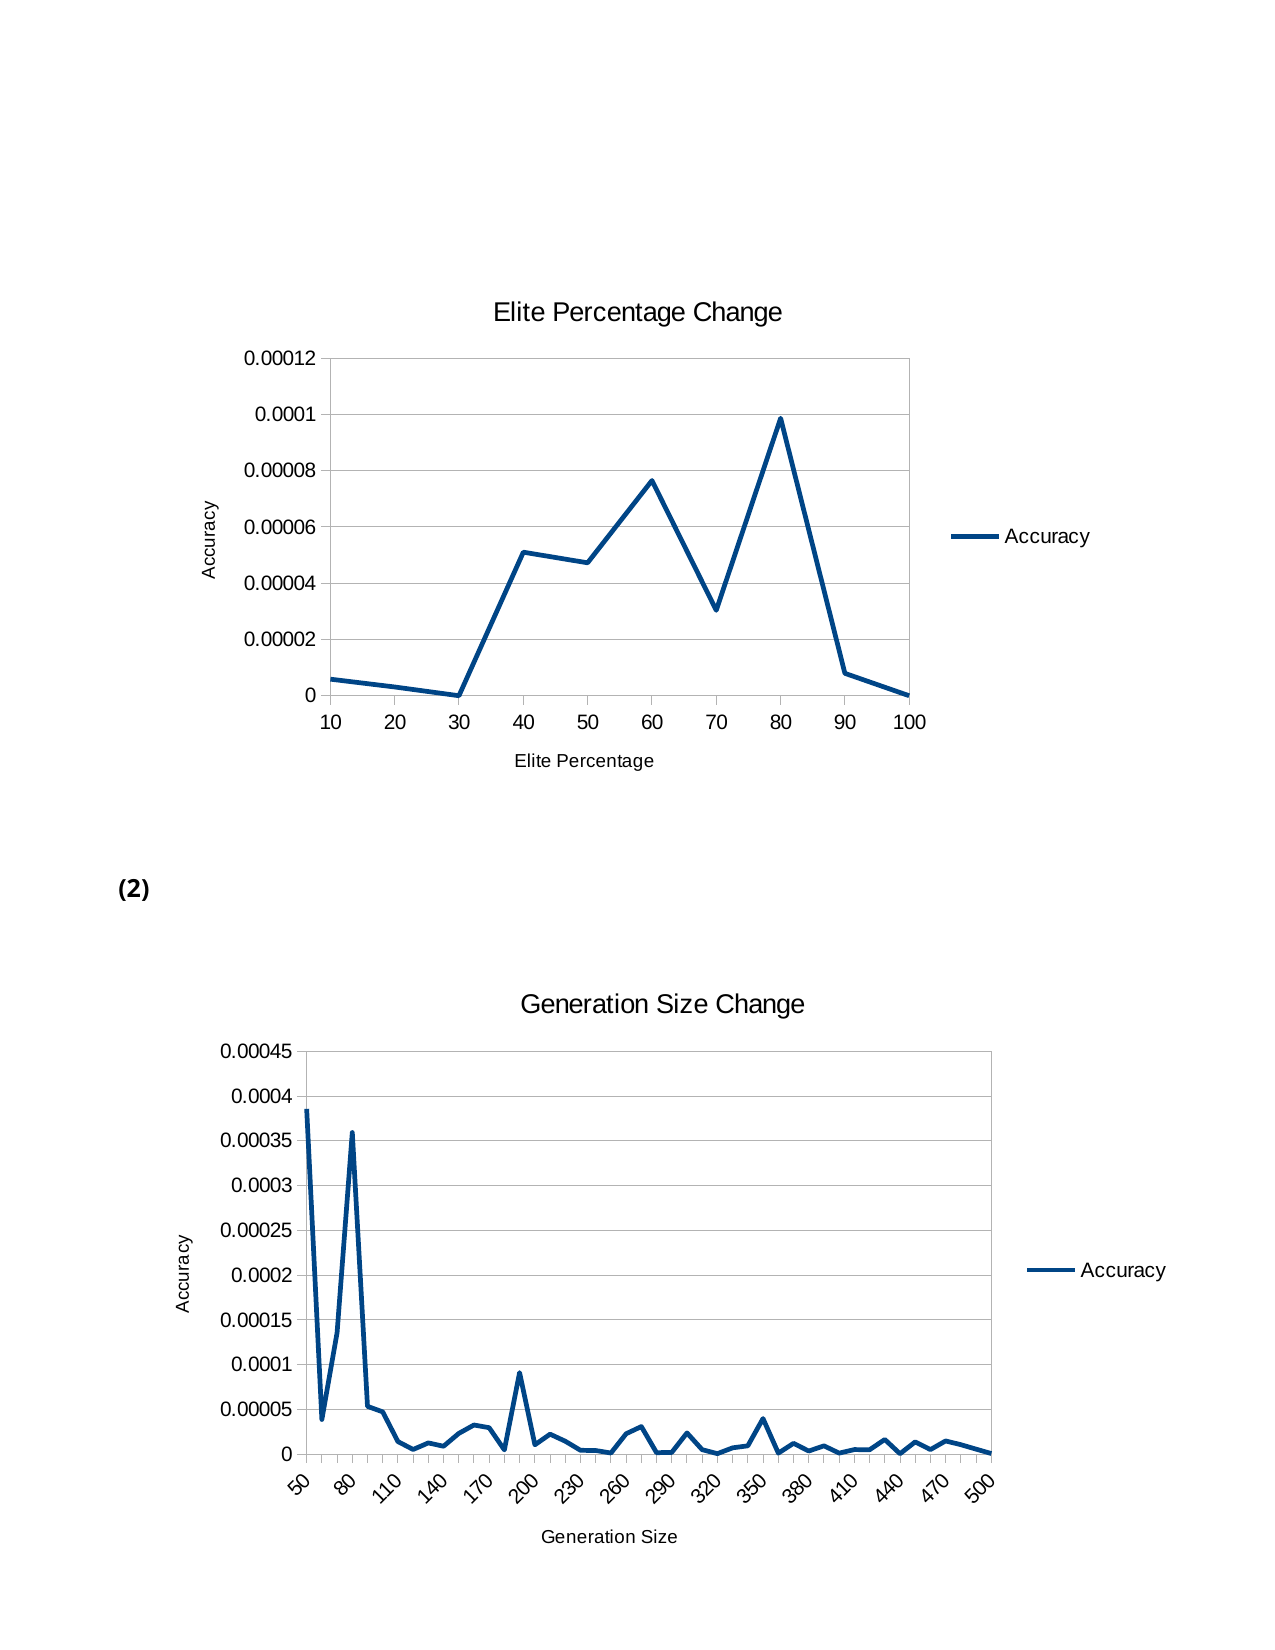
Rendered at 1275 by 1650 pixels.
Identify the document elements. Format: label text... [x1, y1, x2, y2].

text (2) [118, 871, 1157, 905]
